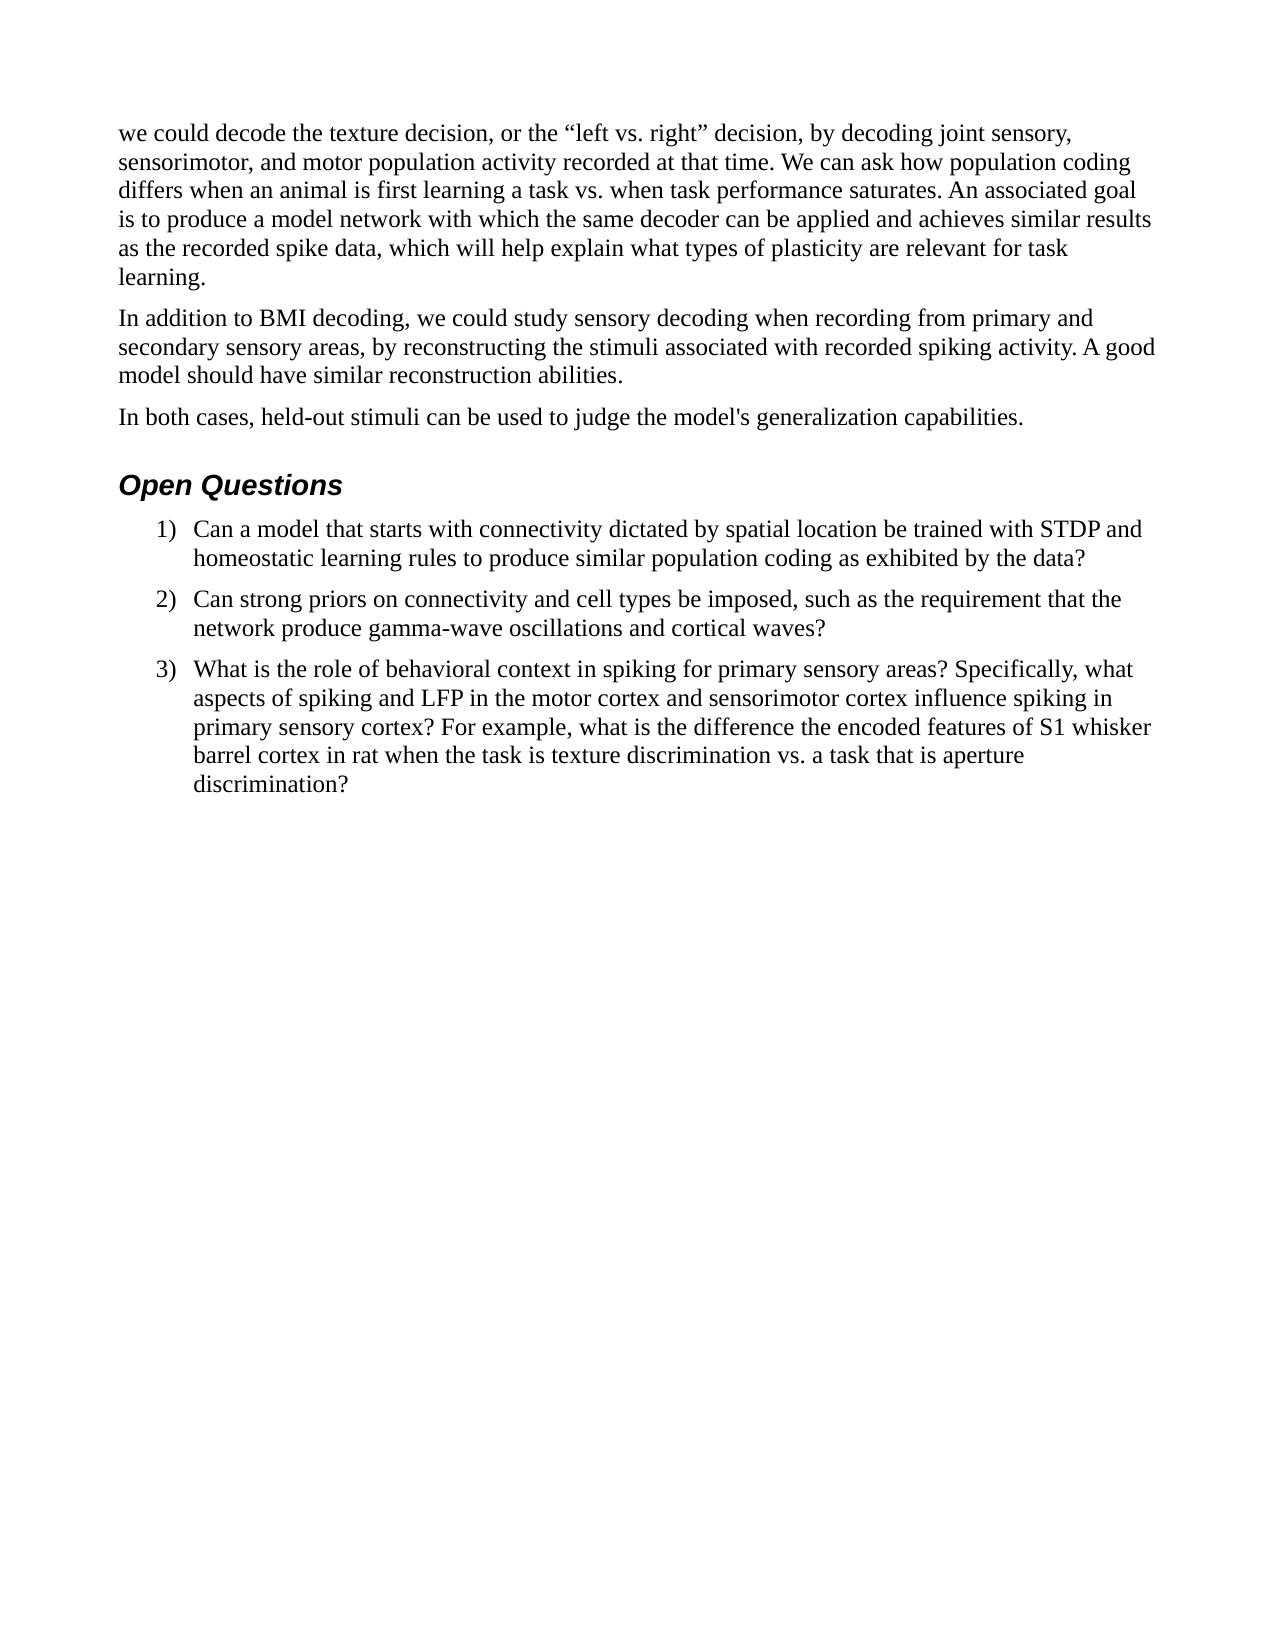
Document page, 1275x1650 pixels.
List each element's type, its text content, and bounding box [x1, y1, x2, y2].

list What is the role of behavioral context in spiking for primary sensory areas? Specifically, what aspects of spiking and LFP in the motor cortex and sensorimotor cortex influence spiking in primary sensory cortex? For example, what is the difference the encoded features of S1 whisker barrel cortex in rat when the task is texture discrimination vs. a task that is aperture discrimination? [156, 654, 1157, 798]
list Can strong priors on connectivity and cell types be imposed, such as the requirement that the network produce gamma-wave oscillations and cortical waves? [156, 584, 1157, 642]
text In both cases, held-out stimuli can be used to judge the model's generalization capabilities. [118, 402, 1157, 431]
list Can a model that starts with connectivity dictated by spatial location be trained with STDP and homeostatic learning rules to produce similar population coding as exhibited by the data? [156, 514, 1157, 572]
subtitle Open Questions [118, 468, 1157, 502]
text we could decode the texture decision, or the “left vs. right” decision, by decoding joint sensory, sensorimotor, and motor population activity recorded at that time. We can ask how population coding differs when an animal is first learning a task vs. when task performance saturates. An associated goal is to produce a model network with which the same decoder can be applied and achieves similar results as the recorded spike data, which will help explain what types of plasticity are relevant for task learning. [118, 118, 1157, 291]
text In addition to BMI decoding, we could study sensory decoding when recording from primary and secondary sensory areas, by reconstructing the stimuli associated with recorded spiking activity. A good model should have similar reconstruction abilities. [118, 303, 1157, 389]
